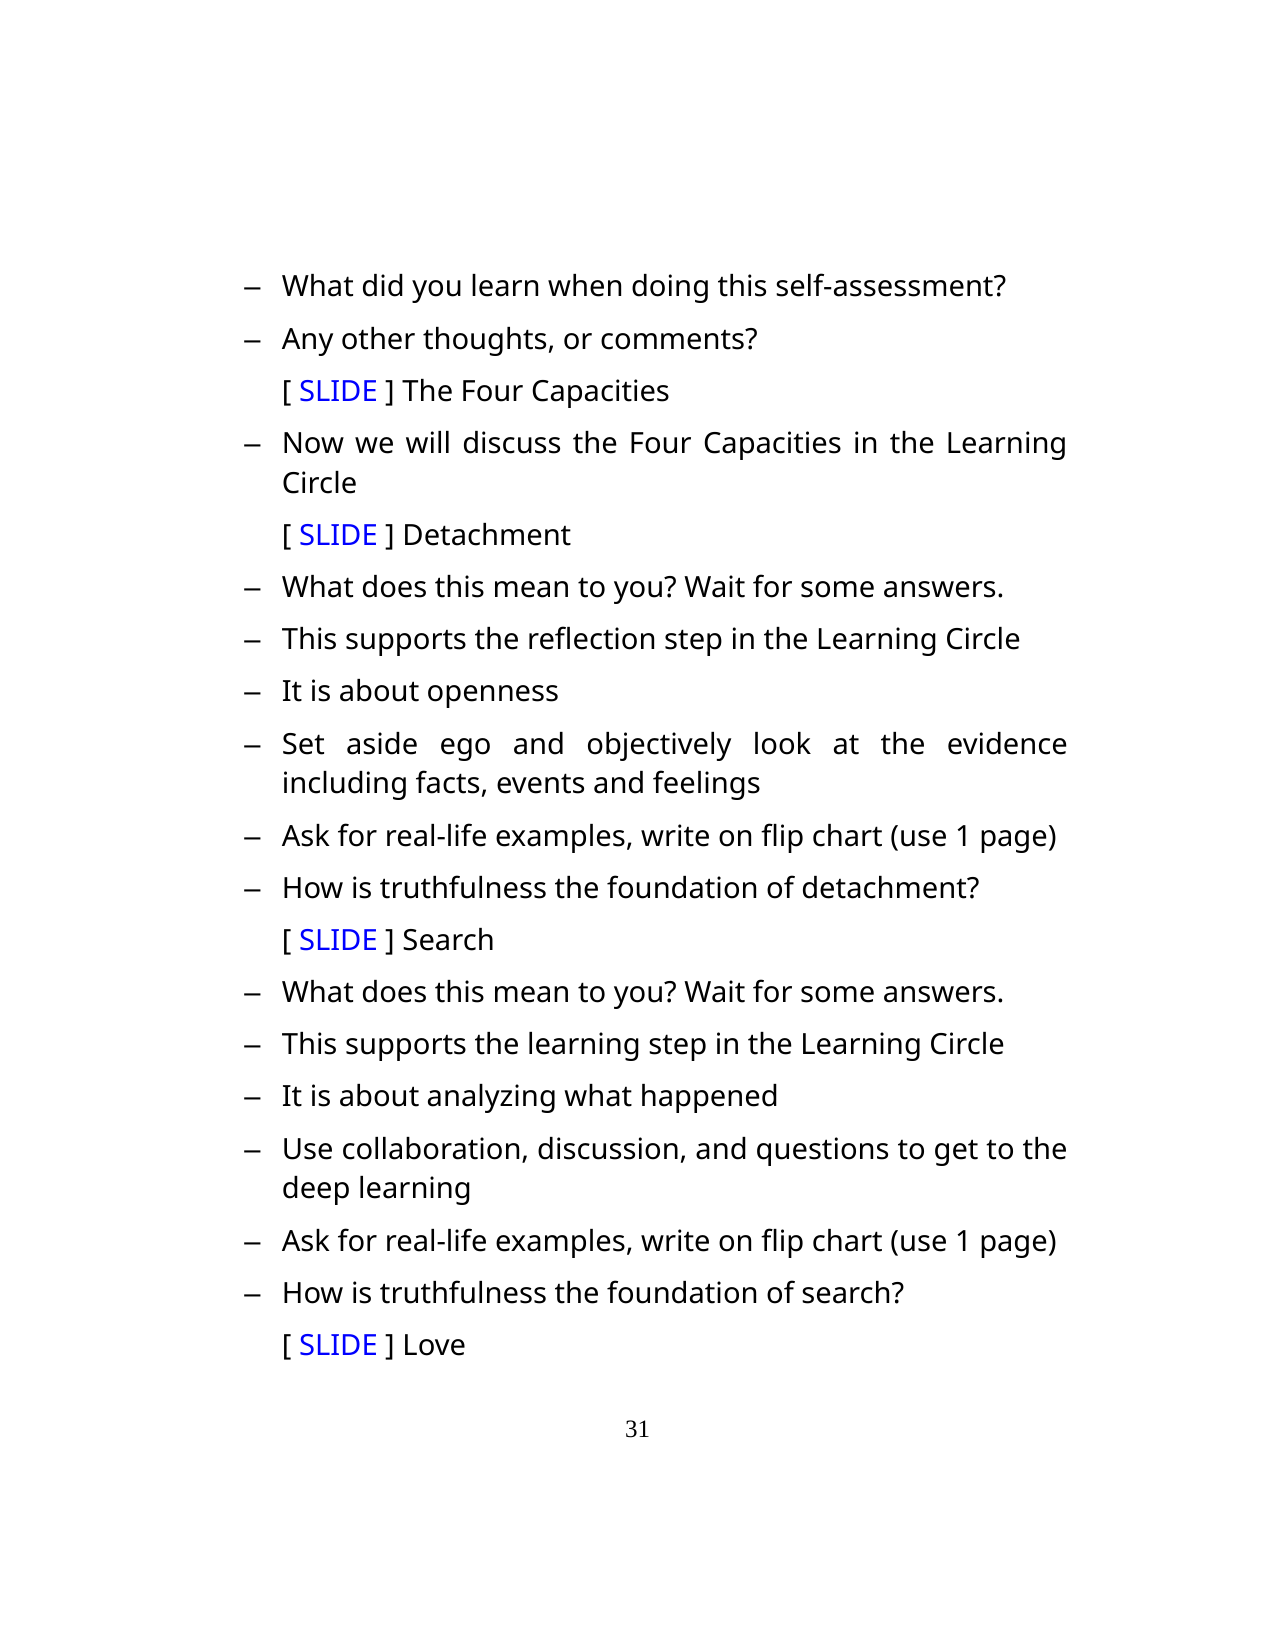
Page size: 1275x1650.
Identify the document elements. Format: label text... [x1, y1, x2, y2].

list [ SLIDE ] Detachment [244, 514, 1068, 554]
list Any other thoughts, or comments? [244, 318, 1068, 358]
list Use collaboration, discussion, and questions to get to the deep learning [244, 1128, 1068, 1207]
list [ SLIDE ] Love [244, 1324, 1068, 1364]
list How is truthfulness the foundation of search? [244, 1272, 1068, 1312]
list This supports the reflection step in the Learning Circle [244, 618, 1068, 658]
list It is about openness [244, 671, 1068, 710]
list How is truthfulness the foundation of detachment? [244, 867, 1068, 907]
list It is about analyzing what happened [244, 1076, 1068, 1115]
list [ SLIDE ] The Four Capacities [244, 370, 1068, 410]
list Set aside ego and objectively look at the evidence including facts, events and feelings [244, 723, 1068, 802]
list What does this mean to you? Wait for some answers. [244, 566, 1068, 606]
list This supports the learning step in the Learning Circle [244, 1023, 1068, 1063]
list What does this mean to you? Wait for some answers. [244, 971, 1068, 1011]
list Ask for real-life examples, write on flip chart (use 1 page) [244, 815, 1068, 854]
list What did you learn when doing this self-assessment? [244, 266, 1068, 305]
list Now we will discuss the Four Capacities in the Learning Circle [244, 422, 1068, 502]
list Ask for real-life examples, write on flip chart (use 1 page) [244, 1220, 1068, 1259]
list [ SLIDE ] Search [244, 919, 1068, 959]
